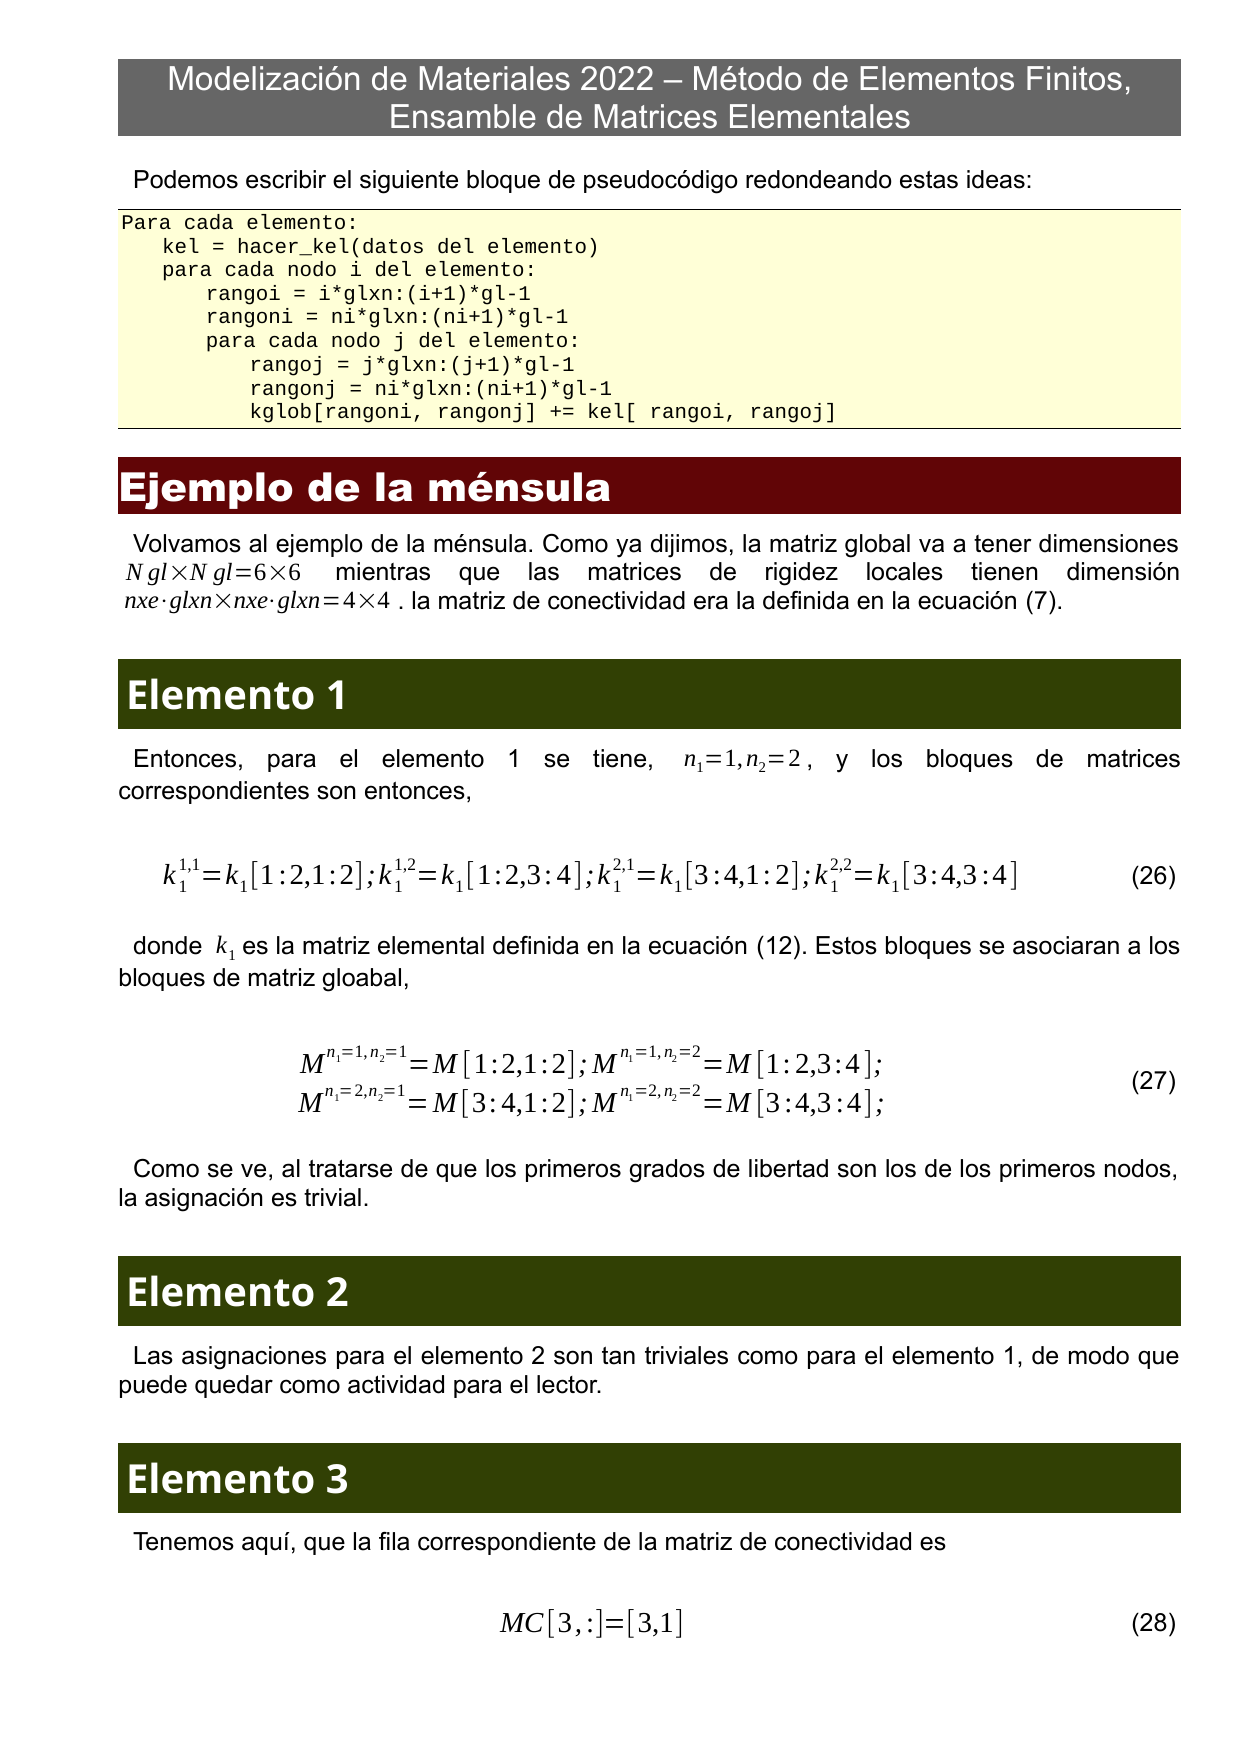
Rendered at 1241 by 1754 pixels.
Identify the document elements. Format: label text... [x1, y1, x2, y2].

text rangoi = i*glxn:(i+1)*gl-1 [118, 280, 1181, 303]
subtitle Ejemplo de la ménsula [118, 457, 1181, 514]
text kglob[rangoni, rangonj] += kel[ rangoi, rangoj] [118, 398, 1181, 428]
text Tenemos aquí, que la fila correspondiente de la matriz de conectividad es [118, 1527, 1181, 1556]
table_header [118, 1600, 1063, 1645]
text donde es la matriz elemental definida en la ecuación (12). Estos bloques se asociaran a los bloques de matriz gloabal, [118, 931, 1181, 992]
table_header (27) [1063, 1036, 1181, 1125]
subtitle Elemento 2 [118, 1256, 1181, 1326]
text rangoj = j*glxn:(j+1)*gl-1 [118, 351, 1181, 374]
text Entonces, para el elemento 1 se tiene, , y los bloques de matrices correspondientes son entonces, [118, 744, 1181, 805]
text rangonj = ni*glxn:(ni+1)*gl-1 [118, 374, 1181, 398]
table_header (28) [1063, 1600, 1181, 1645]
text Como se ve, al tratarse de que los primeros grados de libertad son los de los primeros nodos, la asignación es trivial. [118, 1154, 1181, 1212]
text Volvamos al ejemplo de la ménsula. Como ya dijimos, la matriz global va a tener dimensiones mientras que las matrices de rigidez locales tienen dimensión . la matriz de conectividad era la definida en la ecuación (7). [118, 528, 1181, 615]
table_header (26) [1063, 849, 1181, 901]
text Las asignaciones para el elemento 2 son tan triviales como para el elemento 1, de modo que puede quedar como actividad para el lector. [118, 1341, 1181, 1398]
text para cada nodo j del elemento: [118, 327, 1181, 351]
table_header [118, 1036, 1063, 1125]
text rangoni = ni*glxn:(ni+1)*gl-1 [118, 303, 1181, 327]
text kel = hacer_kel(datos del elemento) [118, 233, 1181, 256]
subtitle Elemento 1 [118, 659, 1181, 729]
text para cada nodo i del elemento: [118, 256, 1181, 280]
table_header [118, 849, 1063, 901]
text Podemos escribir el siguiente bloque de pseudocódigo redondeando estas ideas: [118, 165, 1181, 194]
subtitle Elemento 3 [118, 1443, 1181, 1513]
text Para cada elemento: [118, 210, 1181, 233]
